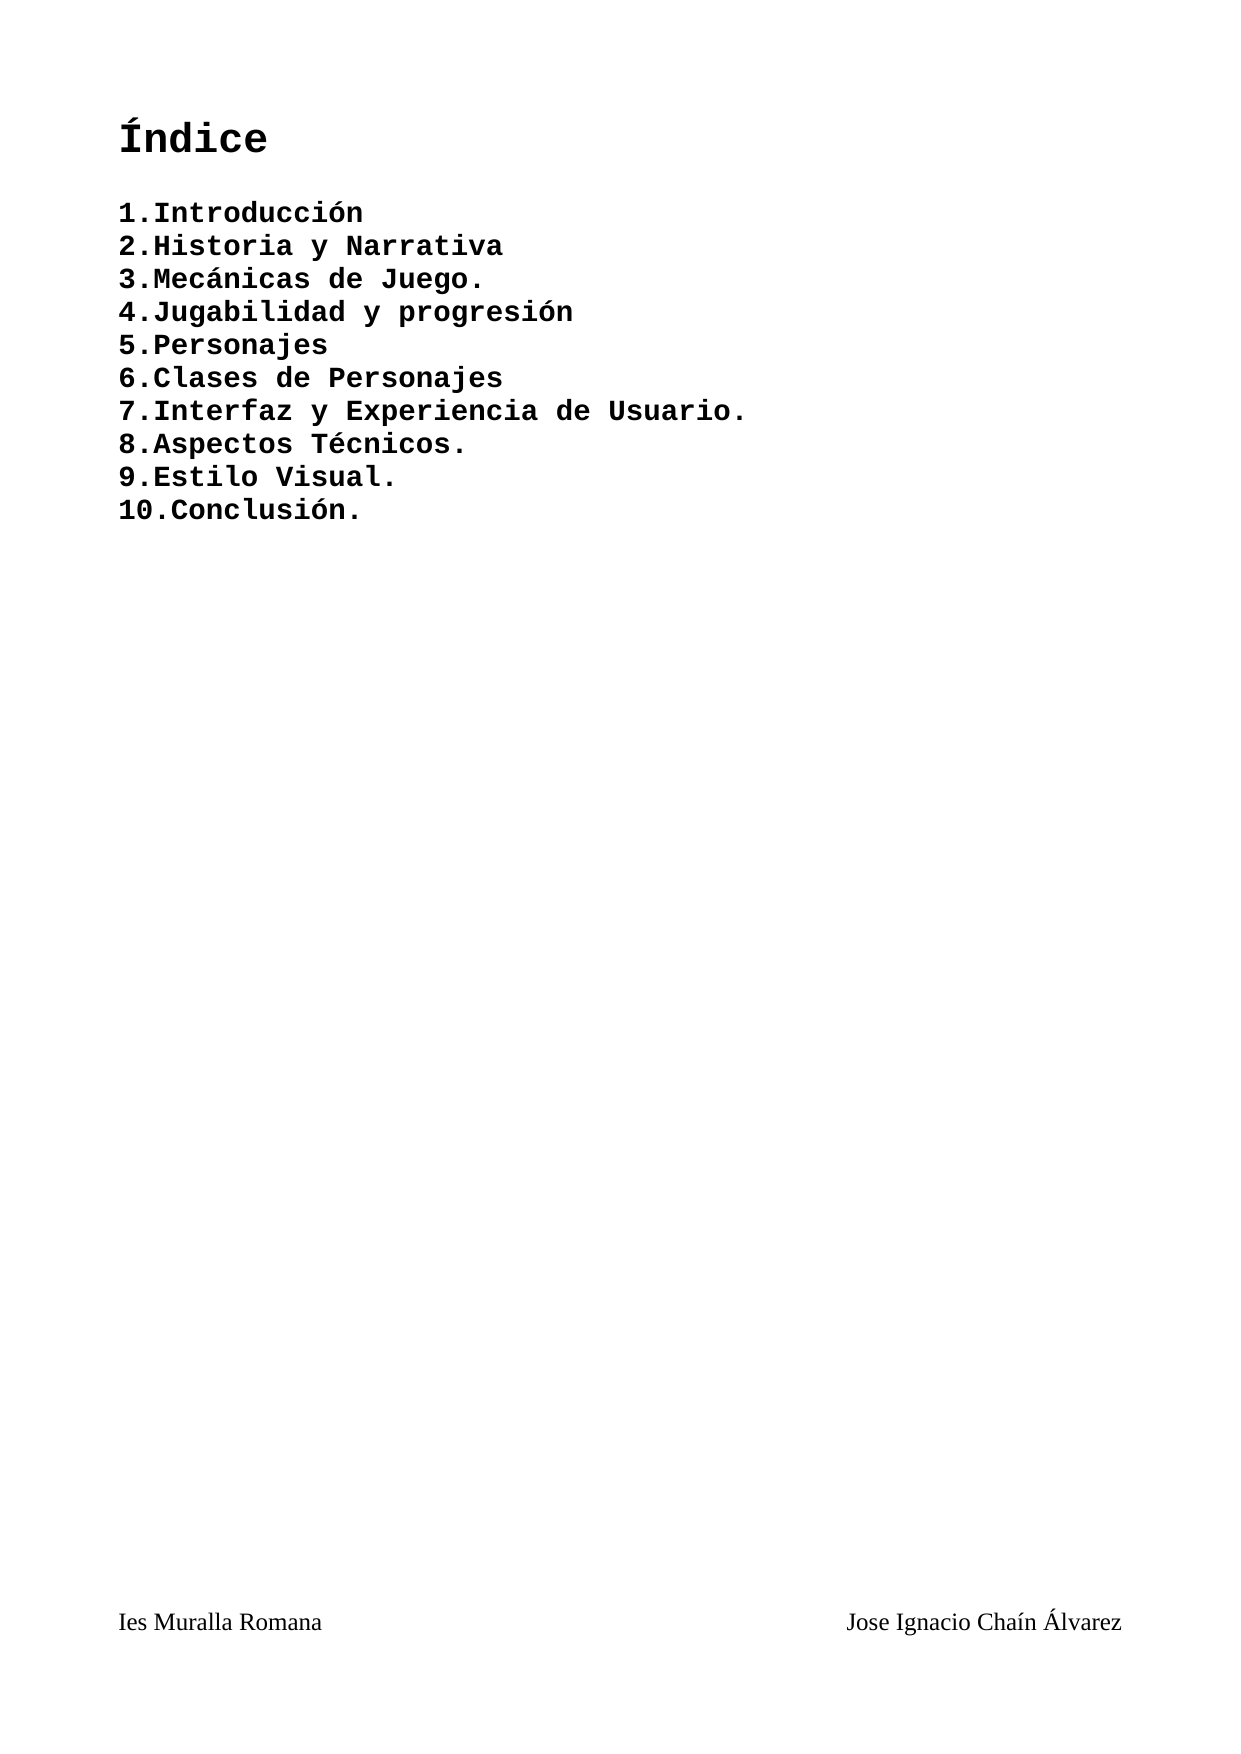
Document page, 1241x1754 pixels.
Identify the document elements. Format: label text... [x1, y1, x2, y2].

text 10.Conclusión. [118, 496, 1122, 528]
text 2.Historia y Narrativa [118, 231, 1122, 264]
text 7.Interfaz y Experiencia de Usuario. [118, 396, 1122, 429]
text 5.Personajes [118, 330, 1122, 363]
text 6.Clases de Personajes [118, 363, 1122, 396]
text 8.Aspectos Técnicos. [118, 429, 1122, 462]
text 1.Introducción [118, 198, 1122, 231]
text Índice [118, 118, 1122, 165]
text 9.Estilo Visual. [118, 462, 1122, 496]
text 3.Mecánicas de Juego. [118, 264, 1122, 297]
text 4.Jugabilidad y progresión [118, 297, 1122, 330]
